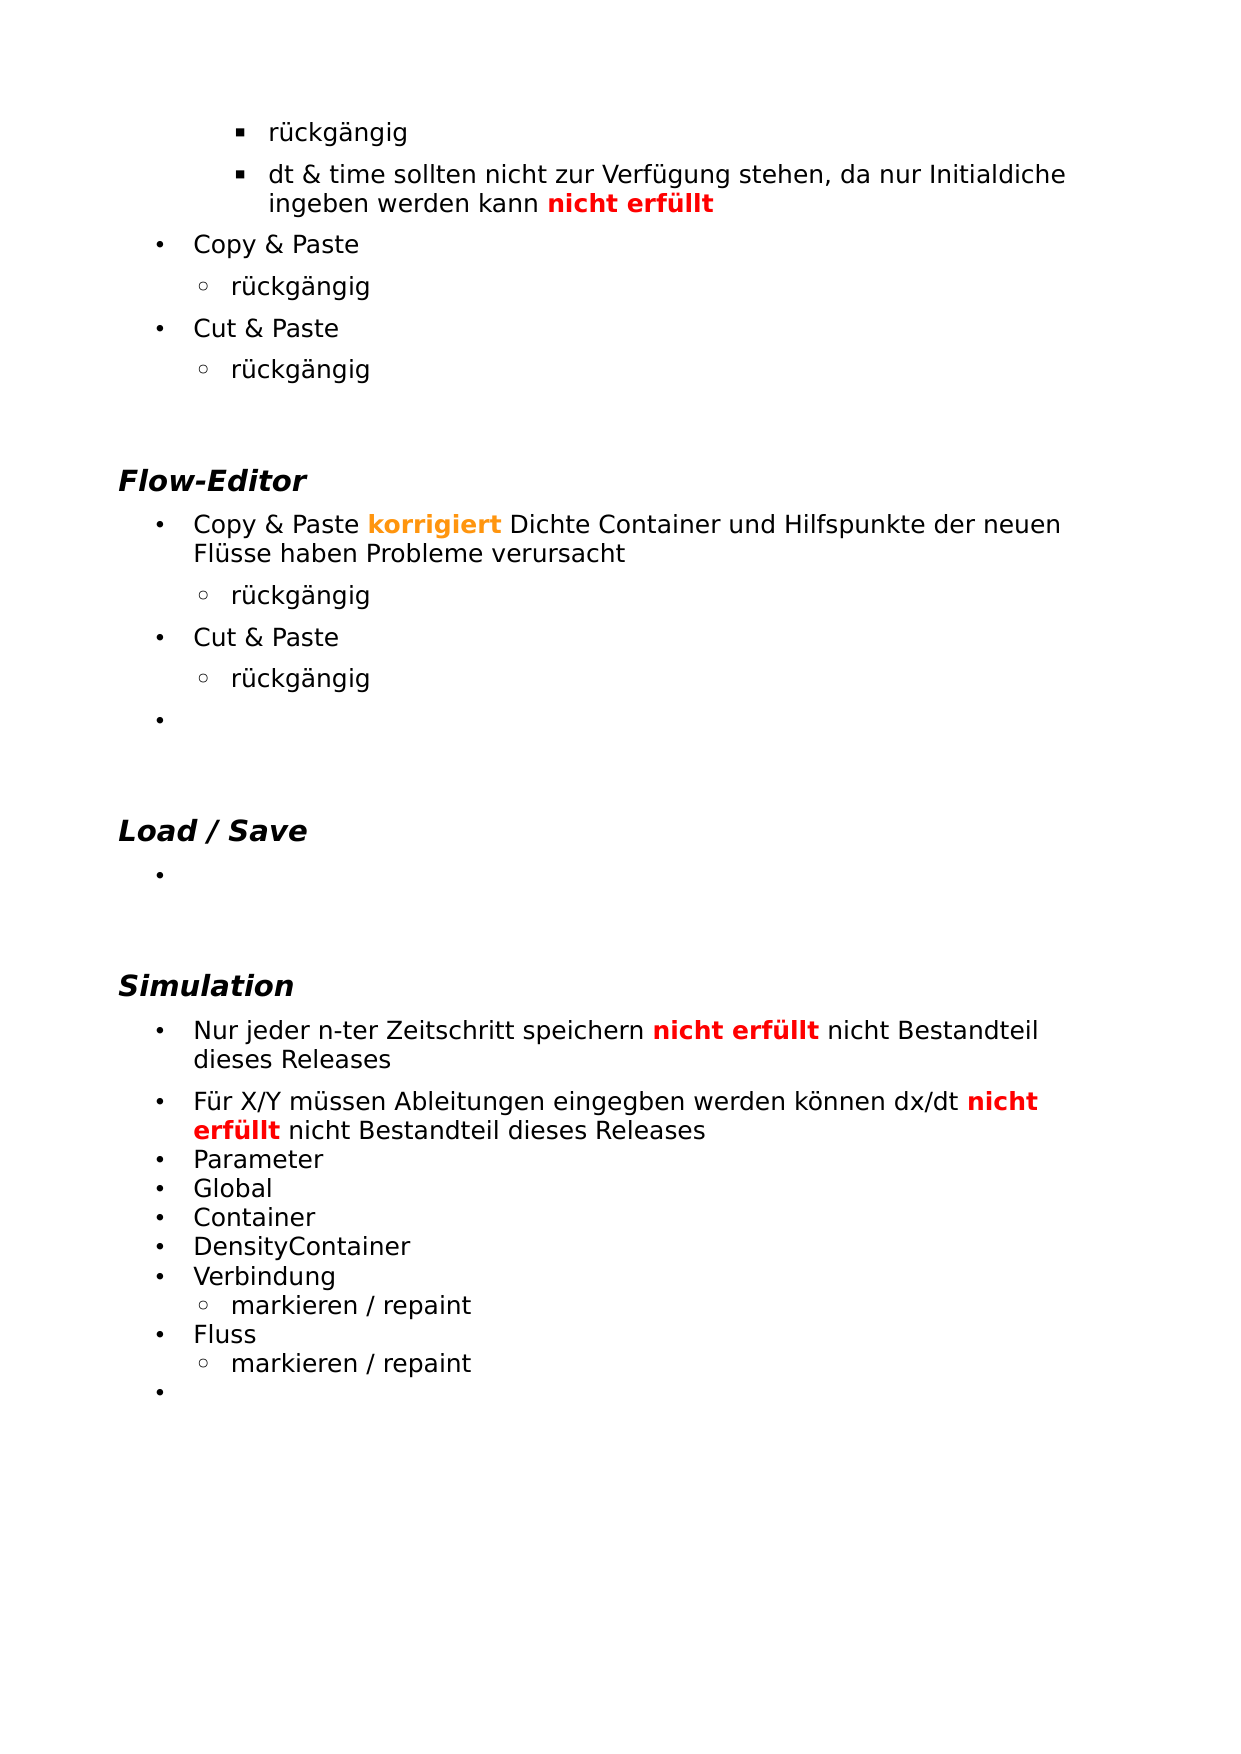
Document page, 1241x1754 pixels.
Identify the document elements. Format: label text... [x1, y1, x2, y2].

list rückgängig [193, 581, 1122, 610]
list dt & time sollten nicht zur Verfügung stehen, da nur Initialdiche ingeben werden kann nicht erfüllt [231, 160, 1122, 218]
list Verbindung [156, 1262, 1122, 1291]
list rückgängig [231, 118, 1122, 147]
subtitle Load / Save [118, 814, 1122, 848]
list rückgängig [193, 664, 1122, 694]
list markieren / repaint [193, 1291, 1122, 1320]
list rückgängig [193, 272, 1122, 301]
list Global [156, 1174, 1122, 1203]
list Container [156, 1203, 1122, 1232]
list Cut & Paste [156, 314, 1122, 343]
list markieren / repaint [193, 1349, 1122, 1378]
list rückgängig [193, 356, 1122, 385]
list Copy & Paste [156, 231, 1122, 260]
list Nur jeder n-ter Zeitschritt speichern nicht erfüllt nicht Bestandteil dieses Releases [156, 1016, 1122, 1074]
subtitle Simulation [118, 969, 1122, 1003]
list Fluss [156, 1320, 1122, 1349]
list Copy & Paste korrigiert Dichte Container und Hilfspunkte der neuen Flüsse haben Probleme verursacht [156, 510, 1122, 569]
list Für X/Y müssen Ableitungen eingegben werden können dx/dt nicht erfüllt nicht Bestandteil dieses Releases [156, 1087, 1122, 1145]
list Parameter [156, 1145, 1122, 1174]
list DensityContainer [156, 1232, 1122, 1262]
list Cut & Paste [156, 623, 1122, 652]
subtitle Flow-Editor [118, 464, 1122, 498]
